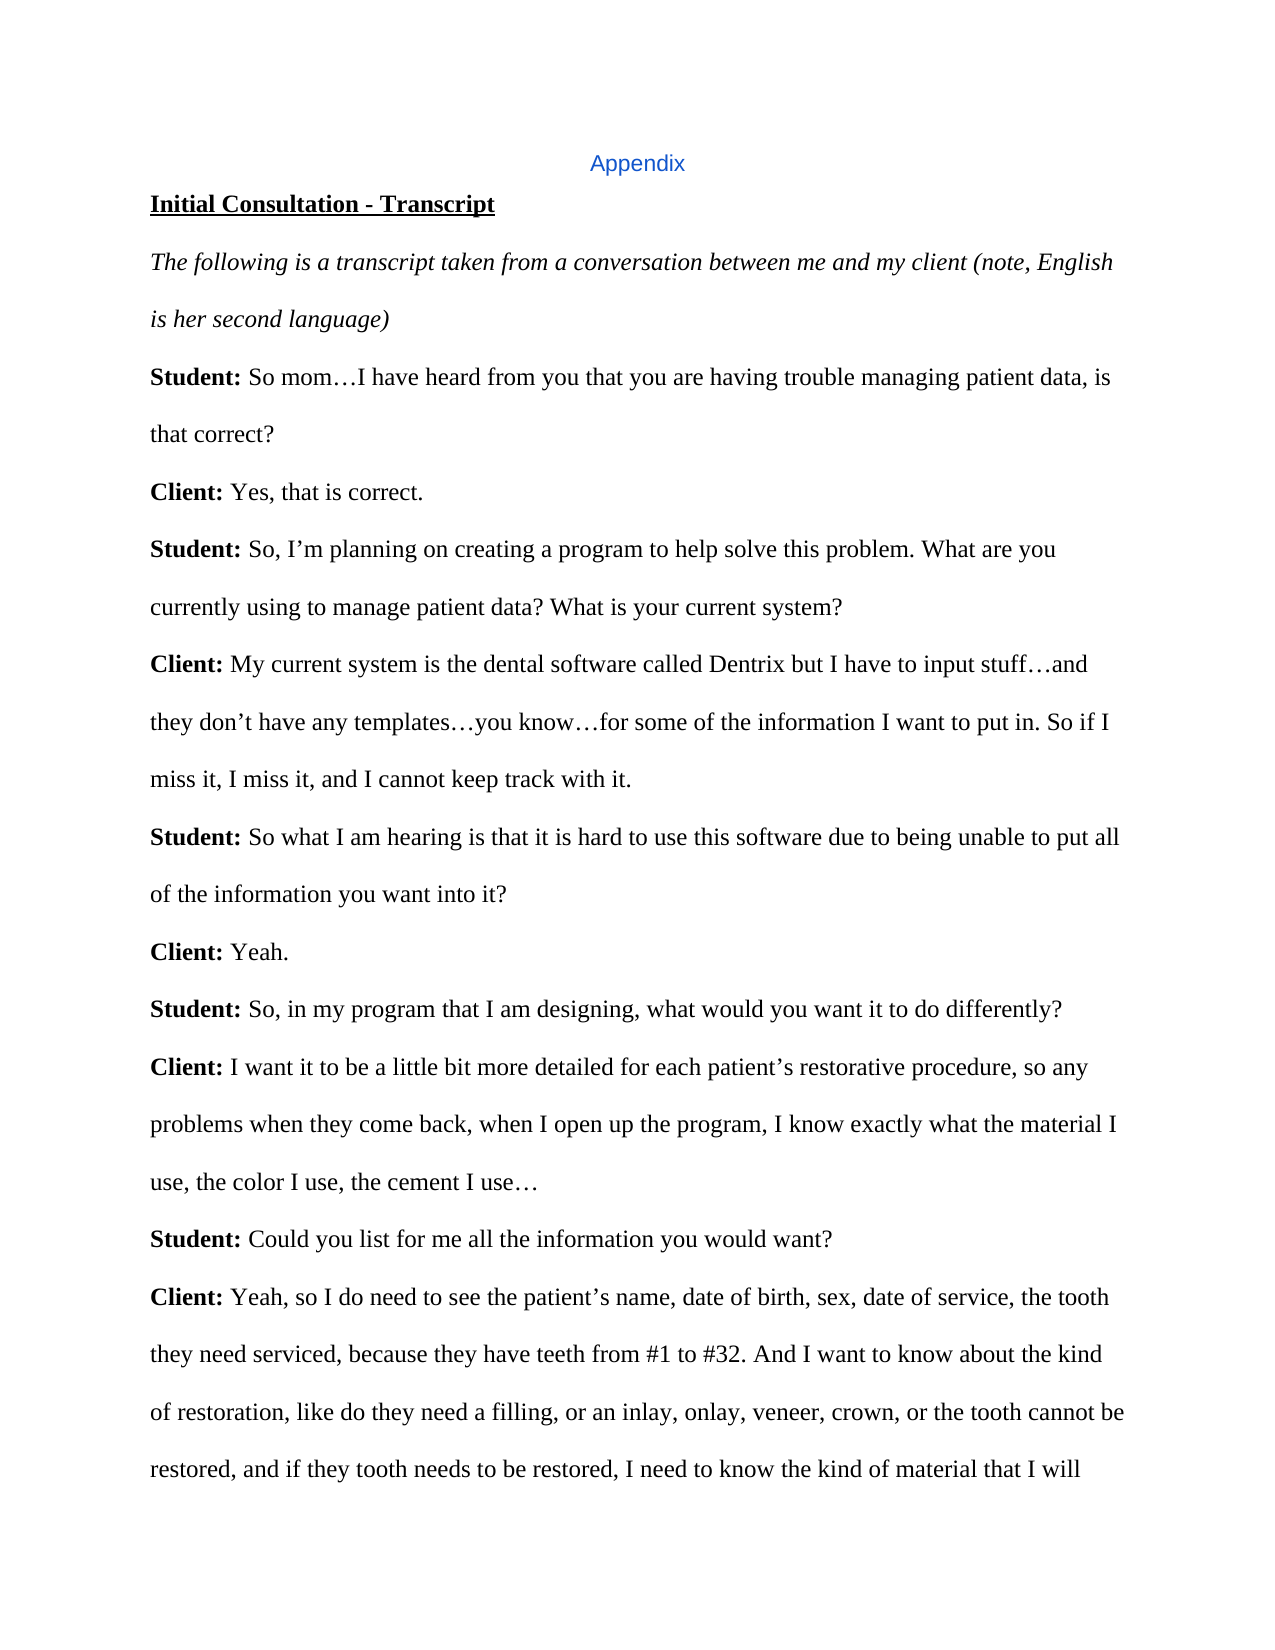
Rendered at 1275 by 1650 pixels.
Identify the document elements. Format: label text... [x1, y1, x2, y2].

text Appendix [150, 150, 1125, 176]
text Initial Consultation - Transcript [150, 189, 1125, 218]
text The following is a transcript taken from a conversation between me and my client (note, English is her second language) [150, 247, 1125, 333]
text Client: Yeah. [150, 937, 1125, 966]
text Student: So what I am hearing is that it is hard to use this software due to being unable to put all of the information you want into it? [150, 822, 1125, 908]
text Student: So, in my program that I am designing, what would you want it to do differently? [150, 994, 1125, 1023]
text Student: So mom…I have heard from you that you are having trouble managing patient data, is that correct? [150, 362, 1125, 448]
text Client: Yeah, so I do need to see the patient’s name, date of birth, sex, date of service, the tooth they need serviced, because they have teeth from #1 to #32. And I want to know about the kind of restoration, like do they need a filling, or an inlay, onlay, veneer, crown, or the tooth cannot be restored, and if they tooth needs to be restored, I need to know the kind of material that I will [150, 1282, 1125, 1483]
text Client: My current system is the dental software called Dentrix but I have to input stuff…and they don’t have any templates…you know…for some of the information I want to put in. So if I miss it, I miss it, and I cannot keep track with it. [150, 649, 1125, 793]
text Student: Could you list for me all the information you would want? [150, 1224, 1125, 1253]
text Student: So, I’m planning on creating a program to help solve this problem. What are you currently using to manage patient data? What is your current system? [150, 534, 1125, 621]
text Client: Yes, that is correct. [150, 477, 1125, 506]
text Client: I want it to be a little bit more detailed for each patient’s restorative procedure, so any problems when they come back, when I open up the program, I know exactly what the material I use, the color I use, the cement I use… [150, 1052, 1125, 1196]
